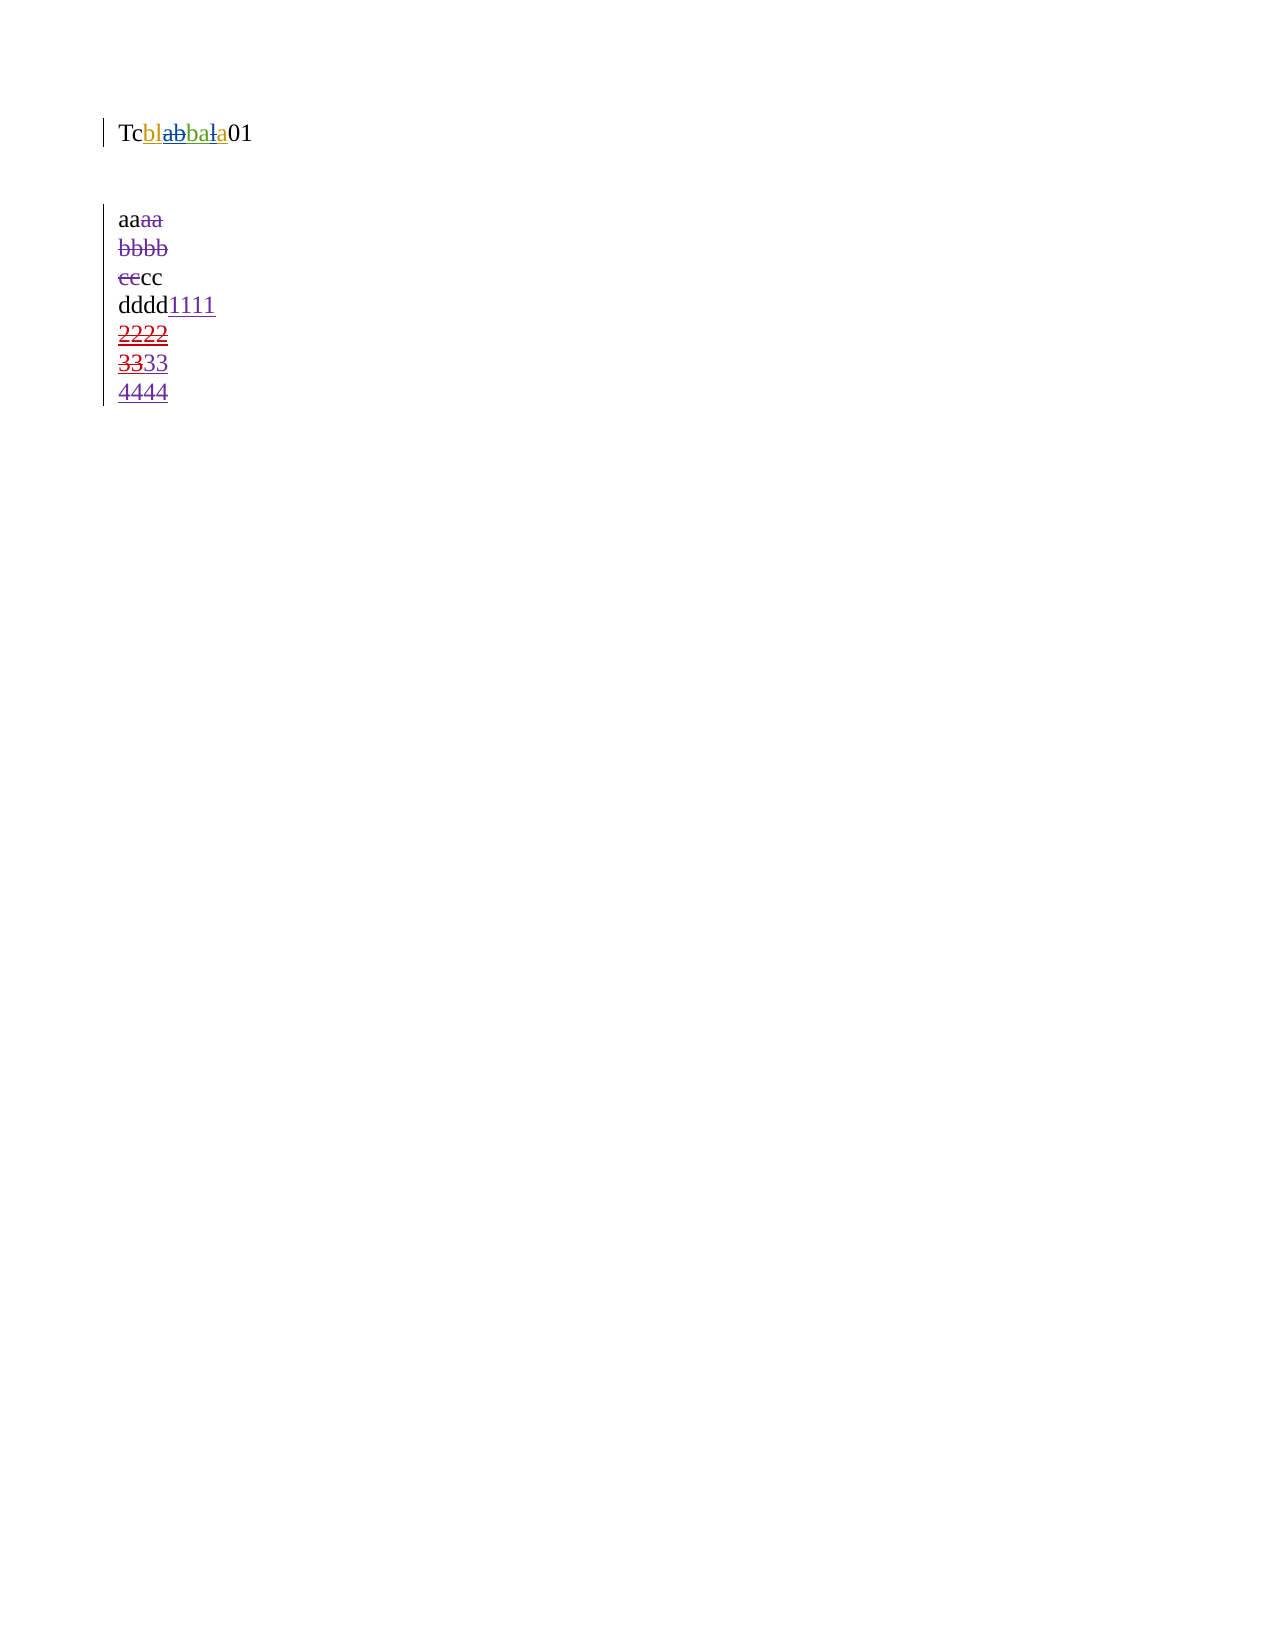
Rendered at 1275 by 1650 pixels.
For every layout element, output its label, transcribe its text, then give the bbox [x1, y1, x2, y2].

text dddd1111 [118, 291, 1157, 319]
text Tcblbaa01 [118, 118, 1157, 147]
text 4444 [118, 377, 1157, 406]
text aacc [118, 204, 1157, 233]
text 33 [118, 319, 1157, 348]
